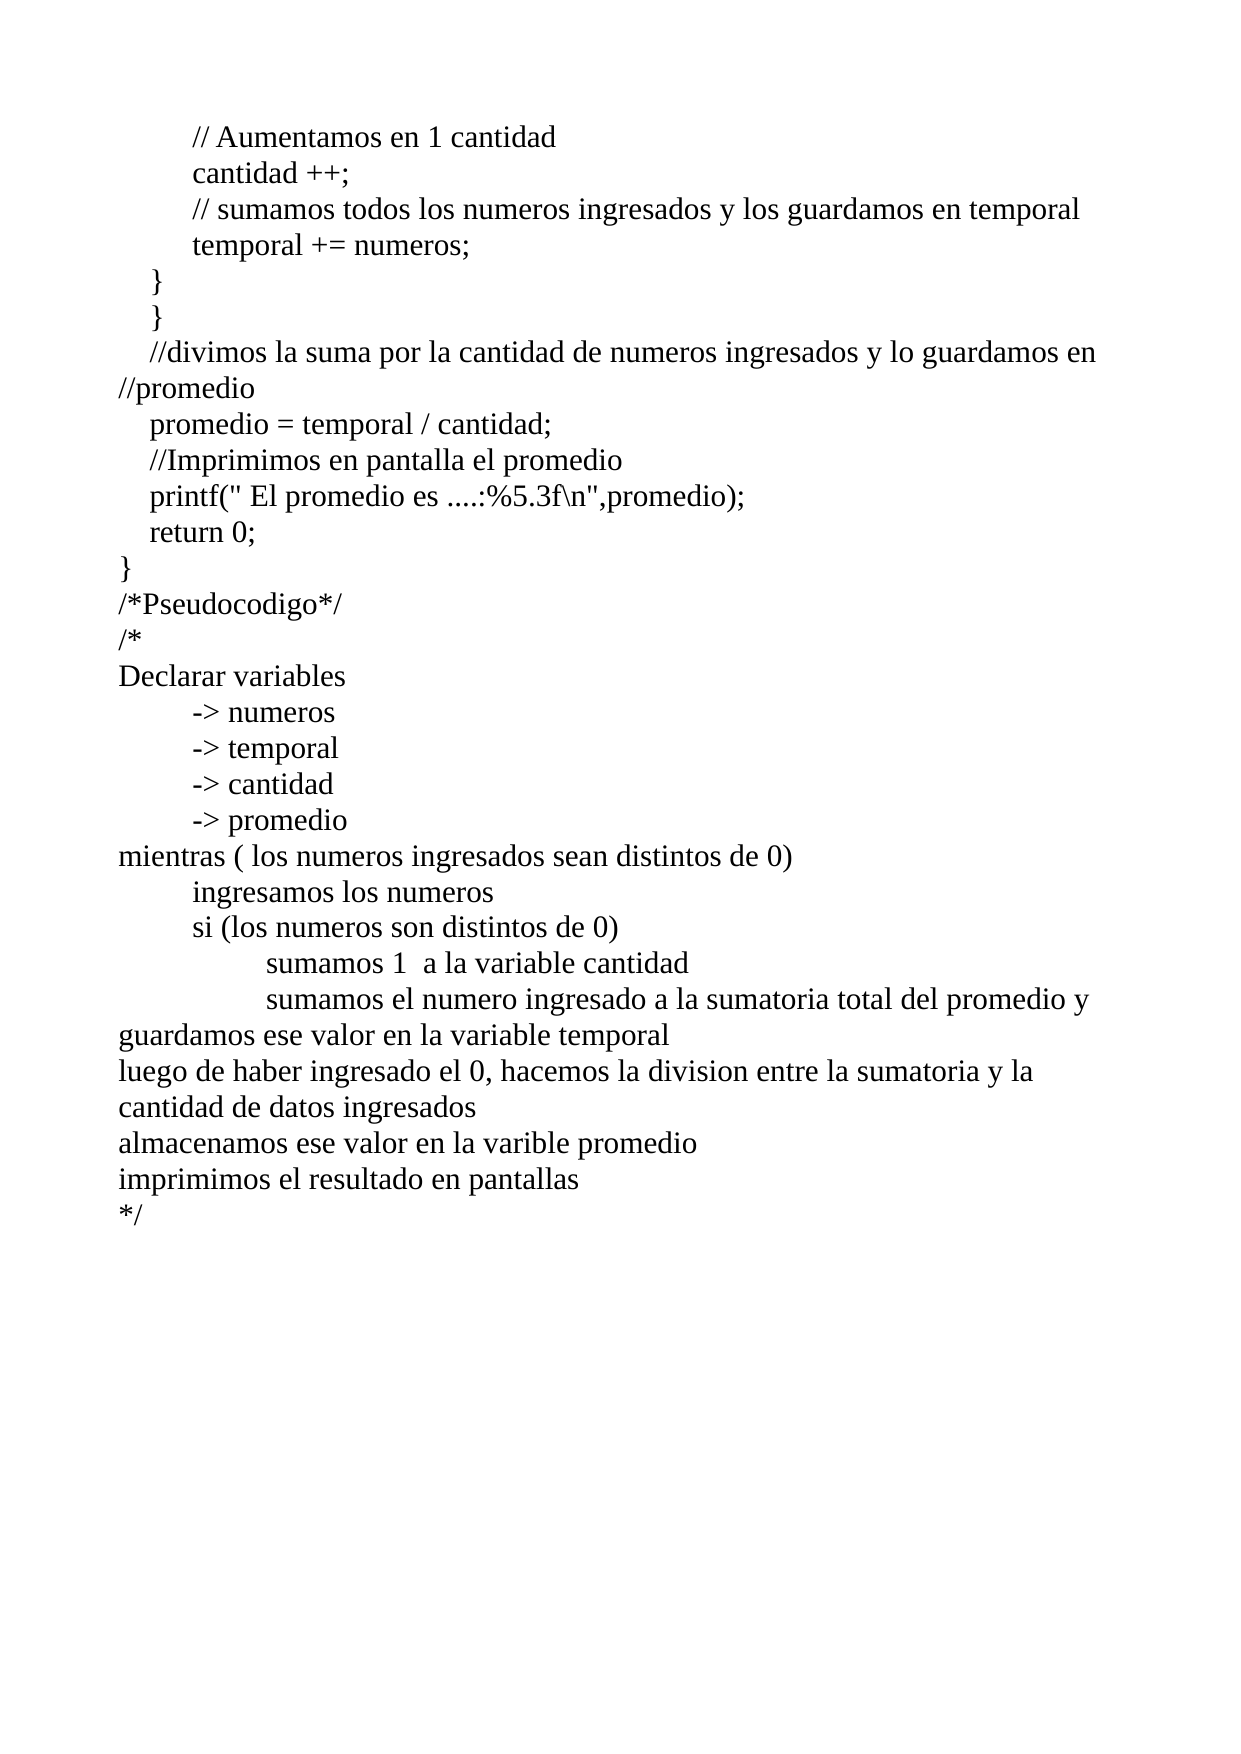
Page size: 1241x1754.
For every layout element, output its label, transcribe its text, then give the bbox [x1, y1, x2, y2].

text sumamos el numero ingresado a la sumatoria total del promedio y guardamos ese valor en la variable temporal [118, 981, 1122, 1052]
text Declarar variables [118, 657, 1122, 693]
text imprimimos el resultado en pantallas [118, 1160, 1122, 1196]
text //divimos la suma por la cantidad de numeros ingresados y lo guardamos en [118, 334, 1122, 370]
text return 0; [118, 513, 1122, 549]
text } [118, 549, 1122, 585]
text almacenamos ese valor en la varible promedio [118, 1124, 1122, 1160]
text -> promedio [118, 801, 1122, 837]
text /* [118, 621, 1122, 657]
text si (los numeros son distintos de 0) [118, 909, 1122, 945]
text } [118, 262, 1122, 298]
text -> cantidad [118, 765, 1122, 801]
text promedio = temporal / cantidad; [118, 406, 1122, 442]
text -> temporal [118, 729, 1122, 765]
text ingresamos los numeros [118, 873, 1122, 909]
text /*Pseudocodigo*/ [118, 585, 1122, 621]
text temporal += numeros; [118, 226, 1122, 262]
text mientras ( los numeros ingresados sean distintos de 0) [118, 837, 1122, 873]
text cantidad ++; [118, 154, 1122, 190]
text -> numeros [118, 693, 1122, 729]
text //Imprimimos en pantalla el promedio [118, 442, 1122, 477]
text //promedio [118, 370, 1122, 406]
text luego de haber ingresado el 0, hacemos la division entre la sumatoria y la cantidad de datos ingresados [118, 1052, 1122, 1124]
text } [118, 298, 1122, 334]
text printf(" El promedio es ....:%5.3f\n",promedio); [118, 477, 1122, 513]
text */ [118, 1196, 1122, 1232]
text // Aumentamos en 1 cantidad [118, 118, 1122, 154]
text // sumamos todos los numeros ingresados y los guardamos en temporal [118, 190, 1122, 226]
text sumamos 1 a la variable cantidad [118, 945, 1122, 981]
